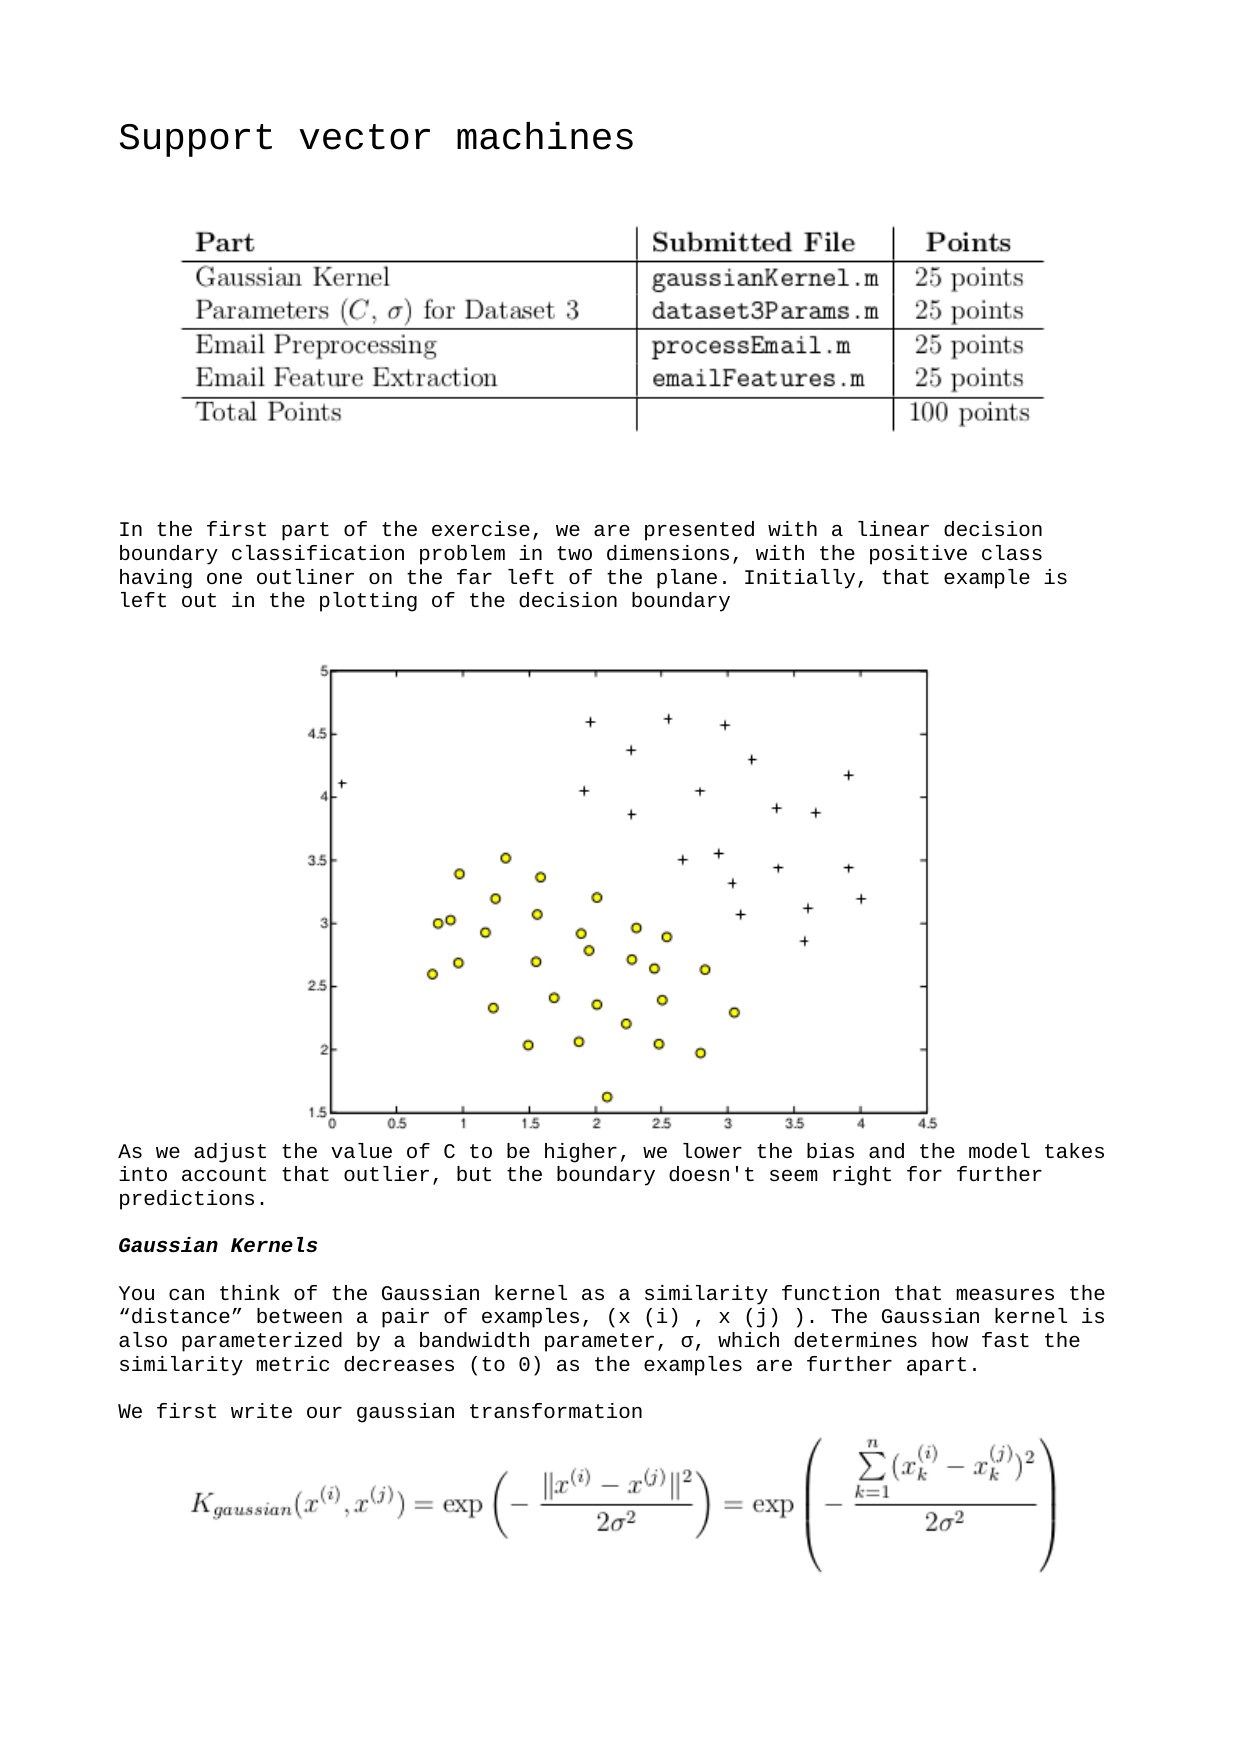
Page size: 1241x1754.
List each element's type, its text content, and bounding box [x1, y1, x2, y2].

picture [164, 203, 1076, 435]
text Gaussian Kernels [118, 1235, 1122, 1259]
text Support vector machines [118, 118, 1122, 161]
picture [179, 1424, 1061, 1591]
text As we adjust the value of C to be higher, we lower the bias and the model takes into account that outlier, but the boundary doesn't seem right for further predictions. [118, 638, 1122, 1212]
text We first write our gaussian transformation [118, 1401, 1122, 1424]
picture [241, 637, 999, 1141]
text You can think of the Gaussian kernel as a similarity function that measures the “distance” between a pair of examples, (x (i) , x (j) ). The Gaussian kernel is also parameterized by a bandwidth parameter, σ, which determines how fast the similarity metric decreases (to 0) as the examples are further apart. [118, 1283, 1122, 1377]
text In the first part of the exercise, we are presented with a linear decision boundary classification problem in two dimensions, with the positive class having one outliner on the far left of the plane. Initially, that example is left out in the plotting of the decision boundary [118, 519, 1122, 614]
